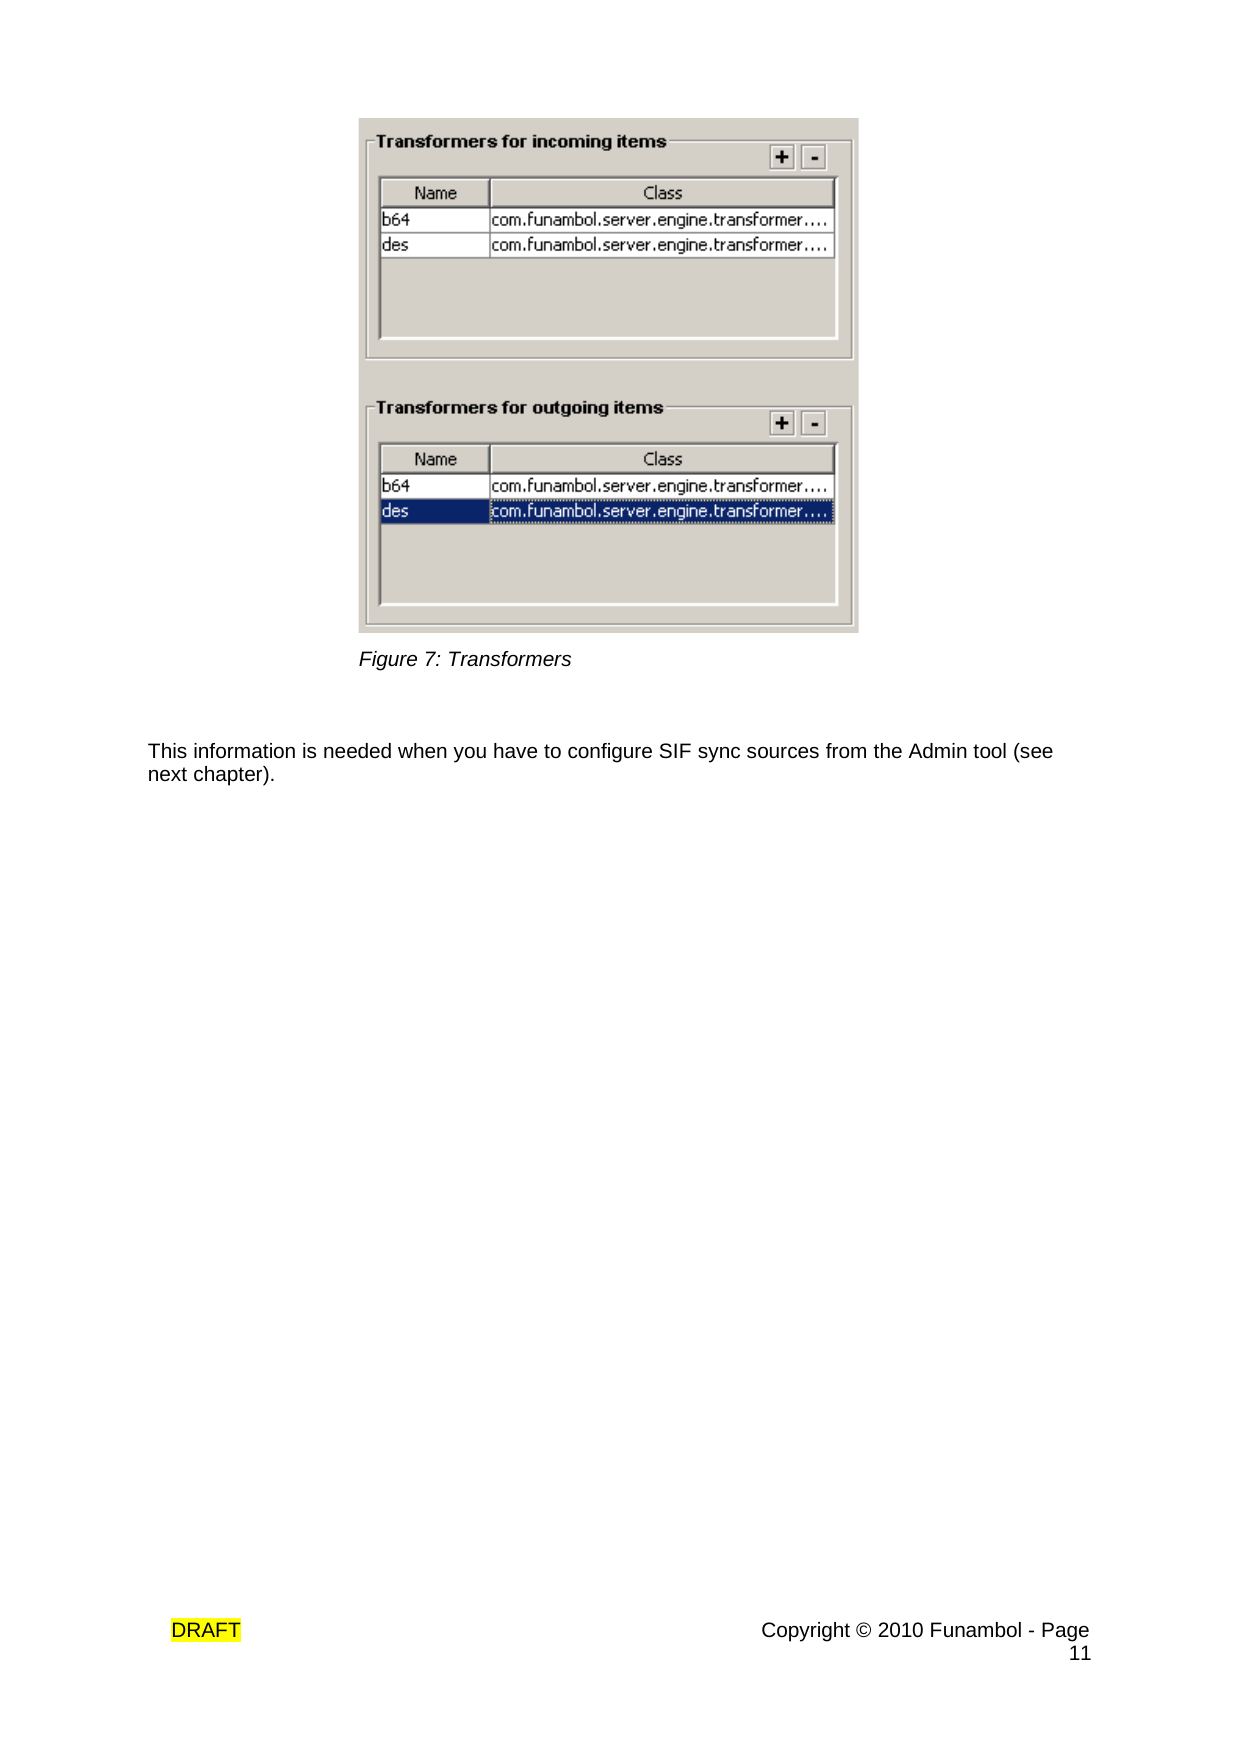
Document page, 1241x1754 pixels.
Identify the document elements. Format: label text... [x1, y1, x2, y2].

picture [358, 118, 859, 633]
text Figure 7: Transformers [359, 633, 859, 671]
text This information is needed when you have to configure SIF sync sources from the Admin tool (see next chapter). [148, 739, 1093, 786]
